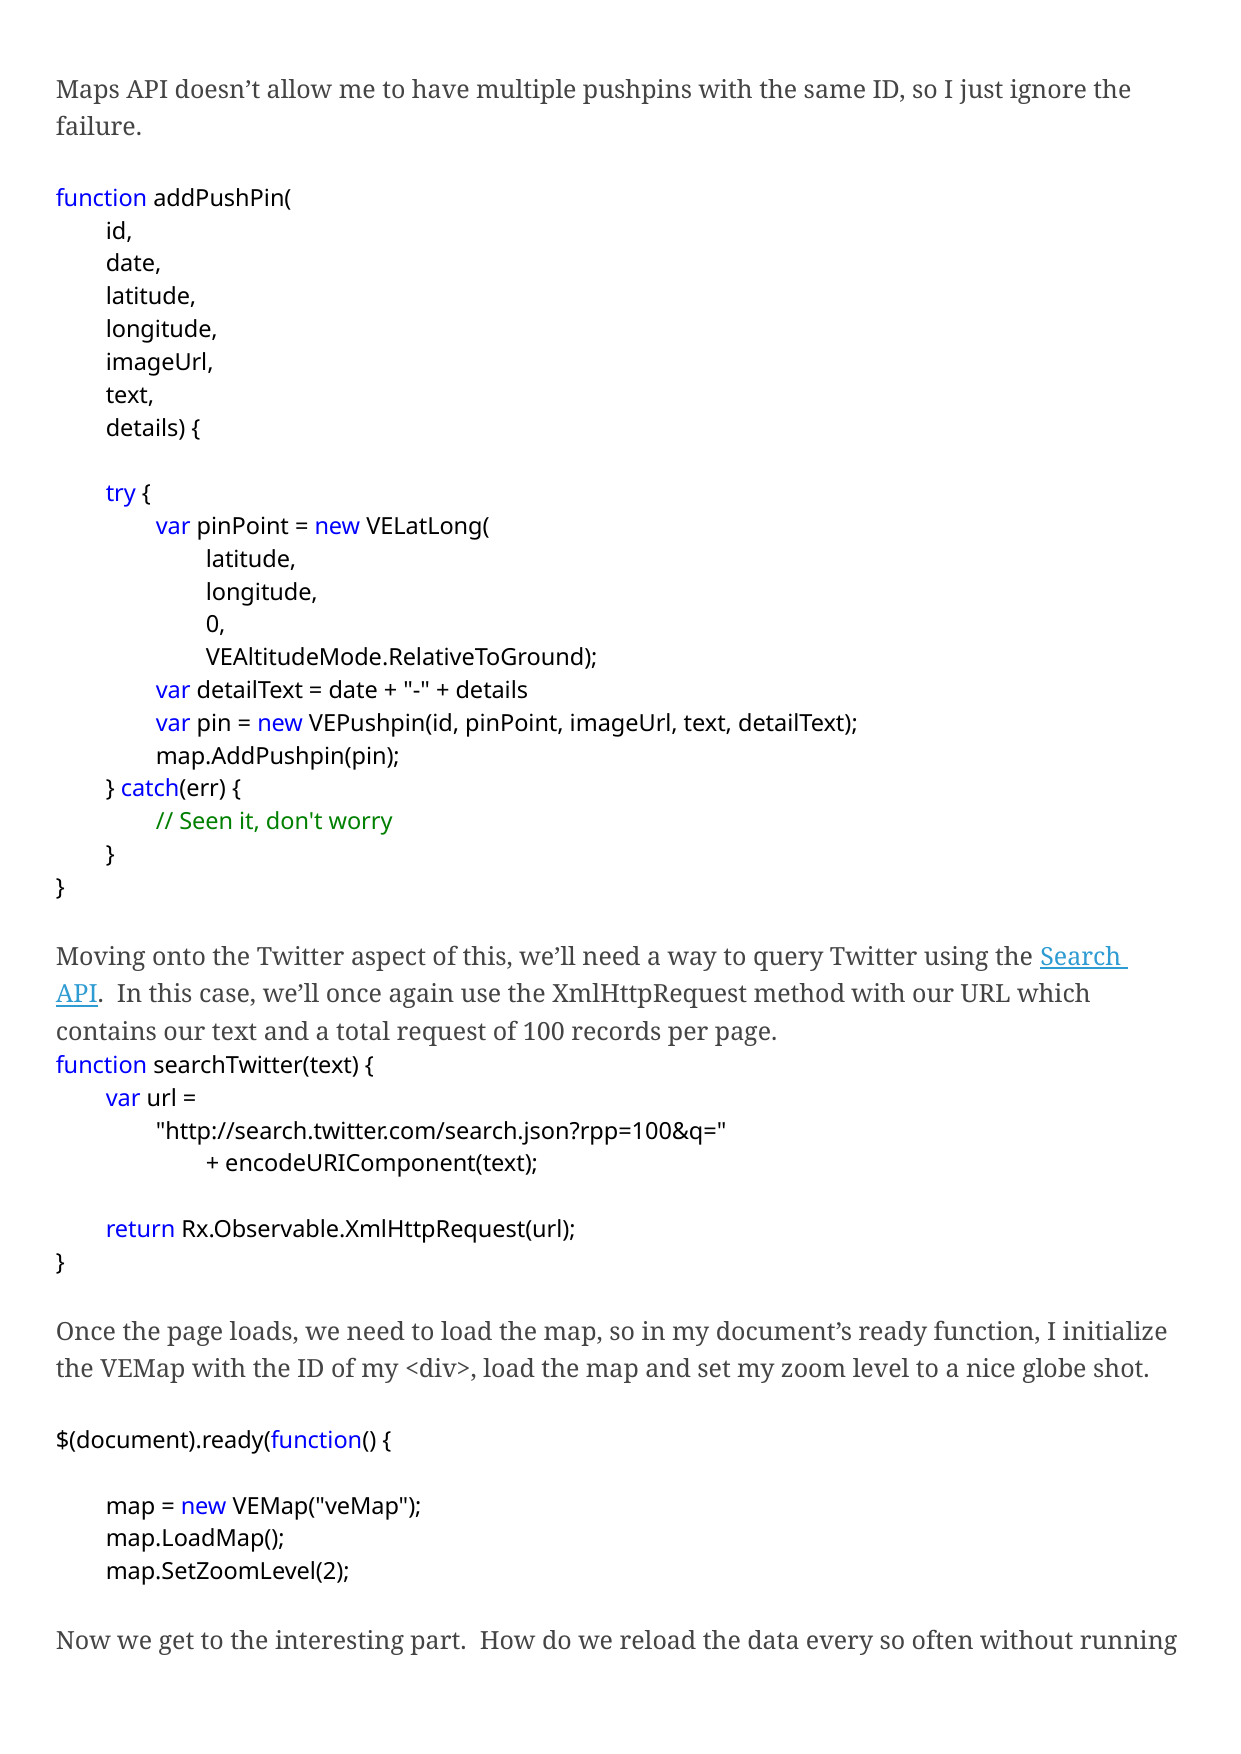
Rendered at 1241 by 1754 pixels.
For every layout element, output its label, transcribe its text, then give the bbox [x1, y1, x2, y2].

text text, [56, 377, 1178, 410]
text } [56, 837, 1178, 869]
text Now we get to the interesting part. How do we reload the data every so often without running [56, 1619, 1178, 1657]
text map = new VEMap("veMap"); [56, 1488, 1178, 1521]
text } catch(err) { [56, 771, 1178, 804]
text details) { [56, 410, 1178, 443]
text date, [56, 246, 1178, 279]
text latitude, [56, 541, 1178, 574]
text $(document).ready(function() { [56, 1422, 1178, 1455]
text var url = [56, 1080, 1178, 1113]
text id, [56, 213, 1178, 246]
text latitude, [56, 279, 1178, 312]
text try { [56, 476, 1178, 508]
text "http://search.twitter.com/search.json?rpp=100&q=" [56, 1113, 1178, 1146]
text map.SetZoomLevel(2); [56, 1554, 1178, 1587]
text // Seen it, don't worry [56, 804, 1178, 837]
text VEAltitudeMode.RelativeToGround); [56, 640, 1178, 672]
text longitude, [56, 574, 1178, 607]
text Once the page loads, we need to load the map, so in my document’s ready function, I initialize the VEMap with the ID of my <div>, load the map and set my zoom level to a nice globe shot. [56, 1310, 1178, 1385]
text var pinPoint = new VELatLong( [56, 508, 1178, 541]
text return Rx.Observable.XmlHttpRequest(url); [56, 1212, 1178, 1244]
text 0, [56, 607, 1178, 640]
text longitude, [56, 312, 1178, 344]
text } [56, 869, 1178, 902]
text map.AddPushpin(pin); [56, 738, 1178, 771]
text imageUrl, [56, 344, 1178, 377]
text map.LoadMap(); [56, 1521, 1178, 1554]
text Maps API doesn’t allow me to have multiple pushpins with the same ID, so I just ignore the failure. [56, 68, 1178, 143]
text var detailText = date + "-" + details [56, 672, 1178, 705]
text } [56, 1244, 1178, 1277]
text function searchTwitter(text) { [56, 1047, 1178, 1080]
text Moving onto the Twitter aspect of this, we’ll need a way to query Twitter using the Search API. In this case, we’ll once again use the XmlHttpRequest method with our URL which contains our text and a total request of 100 records per page. [56, 935, 1178, 1047]
text var pin = new VEPushpin(id, pinPoint, imageUrl, text, detailText); [56, 705, 1178, 738]
text function addPushPin( [56, 180, 1178, 213]
text + encodeURIComponent(text); [56, 1146, 1178, 1179]
